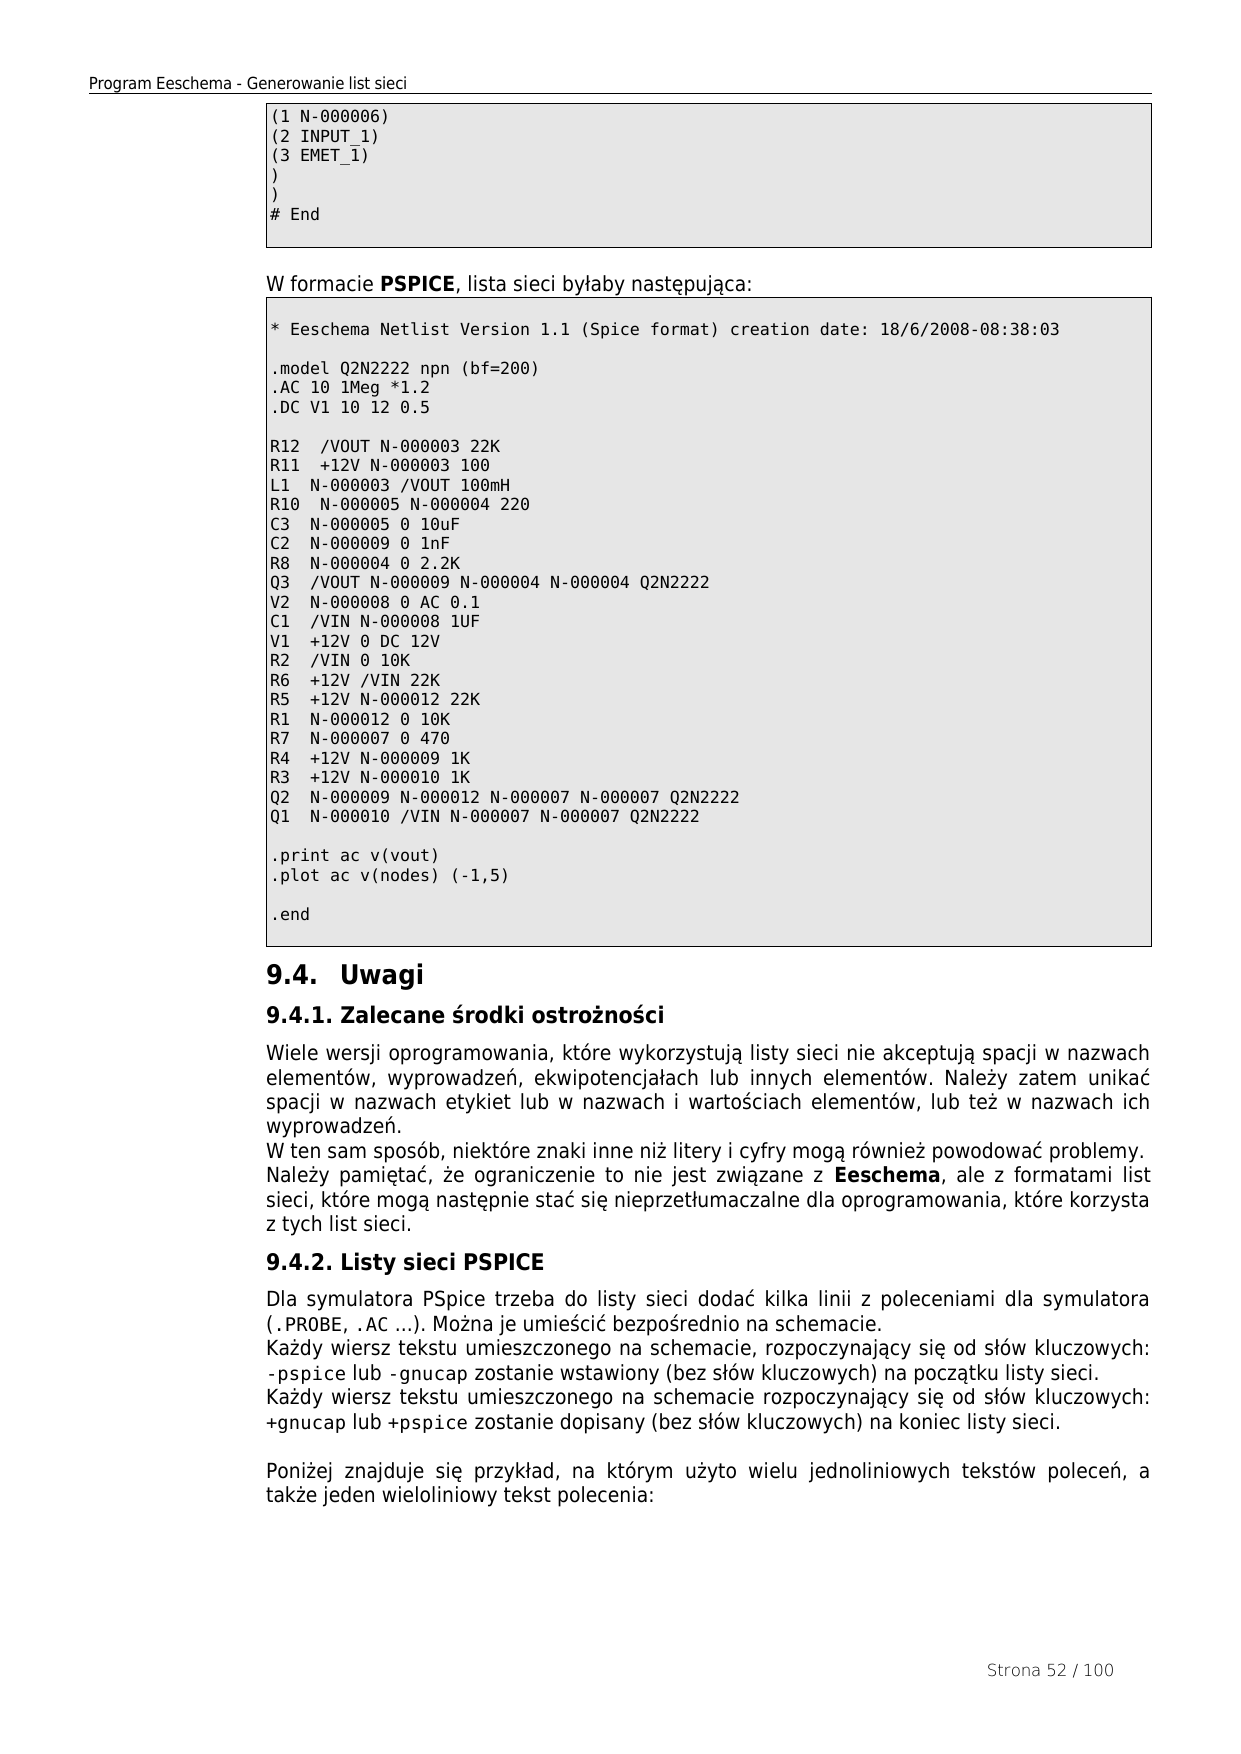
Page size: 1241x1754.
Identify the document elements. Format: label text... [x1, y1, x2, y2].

text W ten sam sposób, niektóre znaki inne niż litery i cyfry mogą również powodować problemy. [266, 1139, 1152, 1163]
text Q3 /VOUT N-000009 N-000004 N-000004 Q2N2222 [267, 569, 1151, 589]
text C3 N-000005 0 10uF [267, 511, 1151, 530]
subtitle Zalecane środki ostrożności [266, 1002, 1152, 1029]
text L1 N-000003 /VOUT 100mH [267, 472, 1151, 491]
text Wiele wersji oprogramowania, które wykorzystują listy sieci nie akceptują spacji w nazwach elementów, wyprowadzeń, ekwipotencjałach lub innych elementów. Należy zatem unikać spacji w nazwach etykiet lub w nazwach i wartościach elementów, lub też w nazwach ich wyprowadzeń. [266, 1041, 1152, 1139]
text R5 +12V N-000012 22K [267, 686, 1151, 706]
text (1 N-000006) [267, 104, 1151, 123]
text R8 N-000004 0 2.2K [267, 550, 1151, 569]
text R12 /VOUT N-000003 22K [267, 433, 1151, 452]
text R11 +12V N-000003 100 [267, 452, 1151, 472]
text V1 +12V 0 DC 12V [267, 628, 1151, 647]
text Należy pamiętać, że ograniczenie to nie jest związane z Eeschema, ale z formatami list sieci, które mogą następnie stać się nieprzetłumaczalne dla oprogramowania, które korzysta z tych list sieci. [266, 1163, 1152, 1237]
text R2 /VIN 0 10K [267, 647, 1151, 667]
text Każdy wiersz tekstu umieszczonego na schemacie, rozpoczynający się od słów kluczowych: -pspice lub -gnucap zostanie wstawiony (bez słów kluczowych) na początku listy sieci. [266, 1336, 1152, 1385]
text (3 EMET_1) [267, 142, 1151, 162]
text R1 N-000012 0 10K [267, 706, 1151, 725]
text R7 N-000007 0 470 [267, 725, 1151, 744]
text R10 N-000005 N-000004 220 [267, 491, 1151, 511]
text Każdy wiersz tekstu umieszczonego na schemacie rozpoczynający się od słów kluczowych: +gnucap lub +pspice zostanie dopisany (bez słów kluczowych) na koniec listy sieci. [266, 1385, 1152, 1434]
text R4 +12V N-000009 1K [267, 744, 1151, 764]
text ) [267, 162, 1151, 181]
text .print ac v(vout) [267, 842, 1151, 861]
text # End [267, 201, 1151, 220]
text Poniżej znajduje się przykład, na którym użyto wielu jednoliniowych tekstów poleceń, a także jeden wieloliniowy tekst polecenia: [266, 1459, 1152, 1508]
text V2 N-000008 0 AC 0.1 [267, 589, 1151, 608]
text .end [267, 900, 1151, 920]
text Q1 N-000010 /VIN N-000007 N-000007 Q2N2222 [267, 803, 1151, 822]
text ) [267, 181, 1151, 201]
text (2 INPUT_1) [267, 123, 1151, 142]
text .DC V1 10 12 0.5 [267, 394, 1151, 413]
text R6 +12V /VIN 22K [267, 667, 1151, 686]
text .plot ac v(nodes) (-1,5) [267, 861, 1151, 881]
text C1 /VIN N-000008 1UF [267, 608, 1151, 628]
text .model Q2N2222 npn (bf=200) [267, 355, 1151, 374]
text R3 +12V N-000010 1K [267, 764, 1151, 783]
text W formacie PSPICE, lista sieci byłaby następująca: [266, 272, 1152, 297]
text C2 N-000009 0 1nF [267, 530, 1151, 550]
text .AC 10 1Meg *1.2 [267, 374, 1151, 394]
text * Eeschema Netlist Version 1.1 (Spice format) creation date: 18/6/2008-08:38:03 [267, 316, 1151, 336]
subtitle Listy sieci PSPICE [266, 1249, 1152, 1276]
subtitle Uwagi [266, 959, 1152, 991]
text Q2 N-000009 N-000012 N-000007 N-000007 Q2N2222 [267, 783, 1151, 803]
text Dla symulatora PSpice trzeba do listy sieci dodać kilka linii z poleceniami dla symulatora (.PROBE, .AC ...). Można je umieścić bezpośrednio na schemacie. [266, 1287, 1152, 1336]
